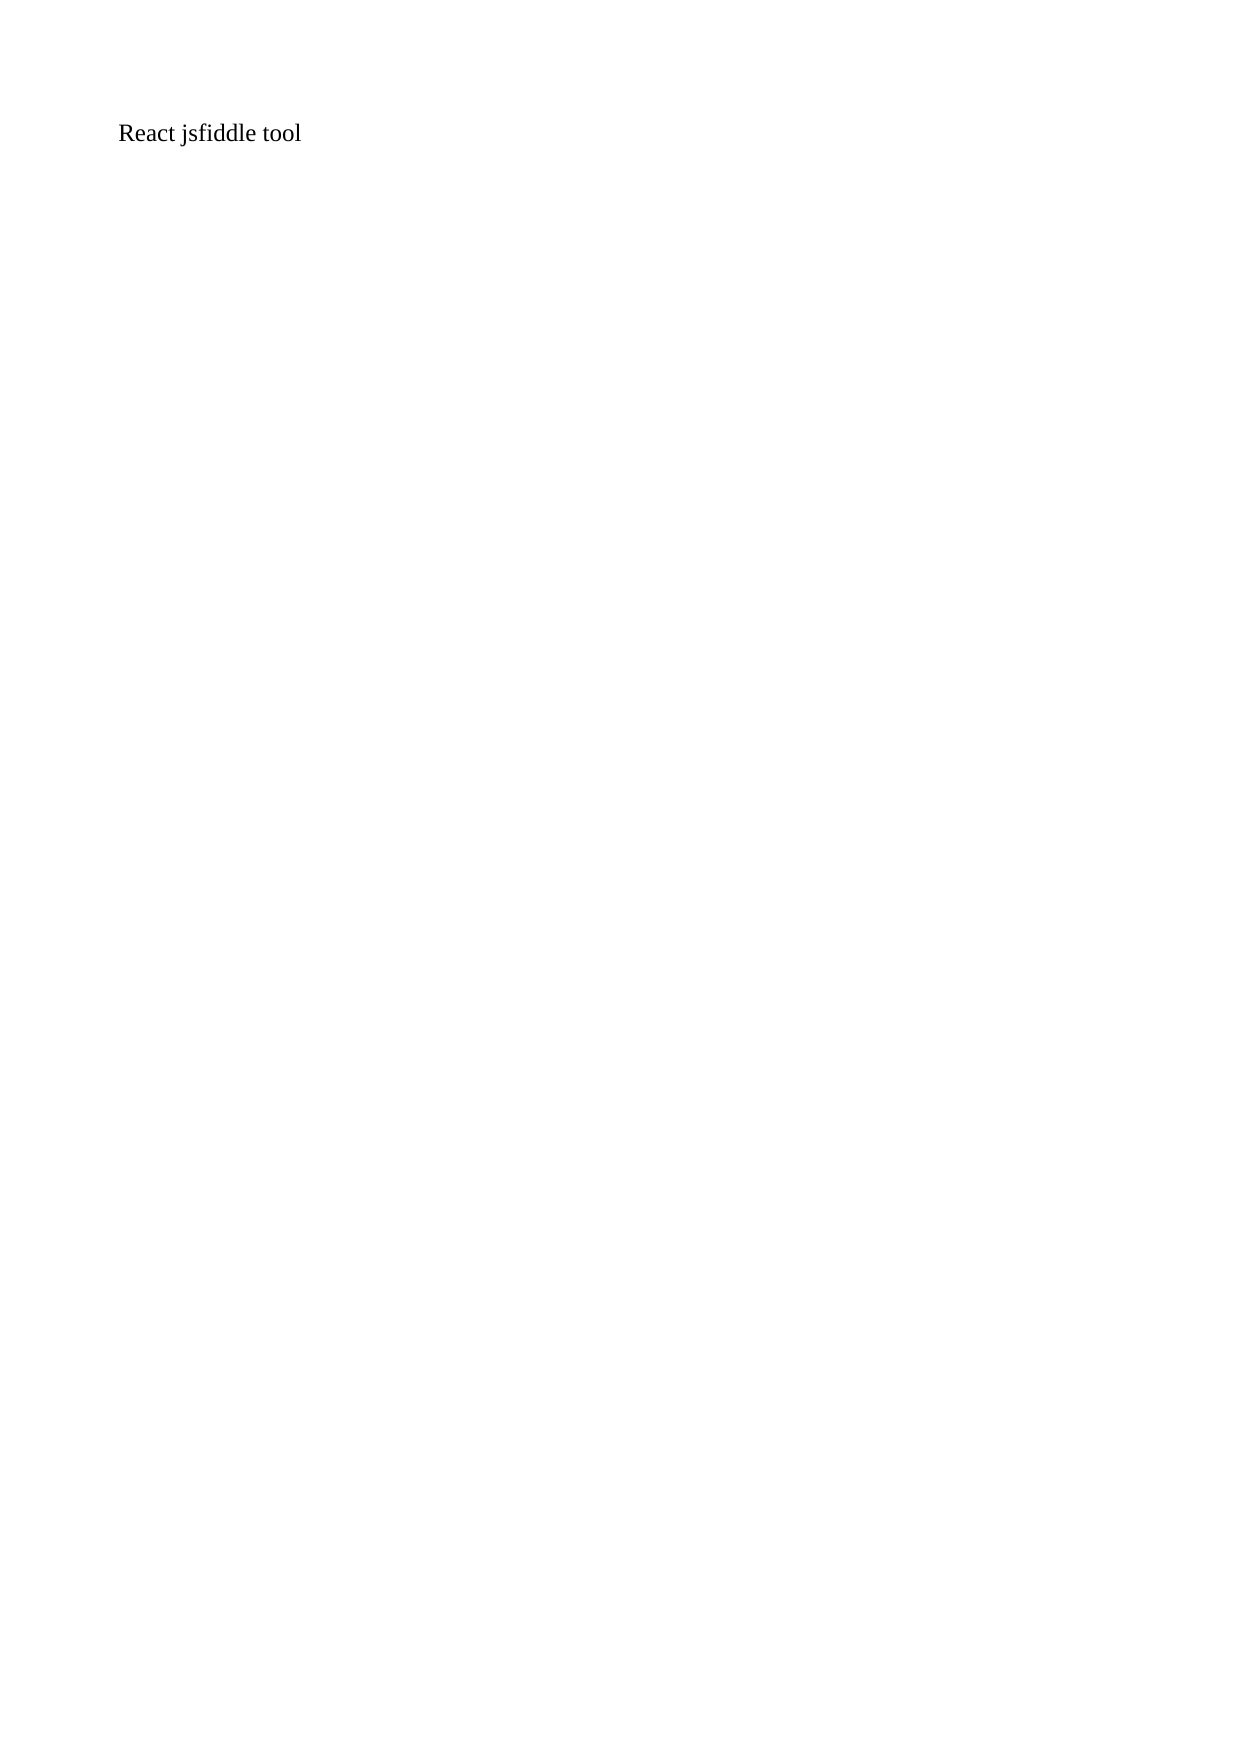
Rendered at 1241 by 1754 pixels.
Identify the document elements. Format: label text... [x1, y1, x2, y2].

text React jsfiddle tool [118, 118, 1122, 147]
